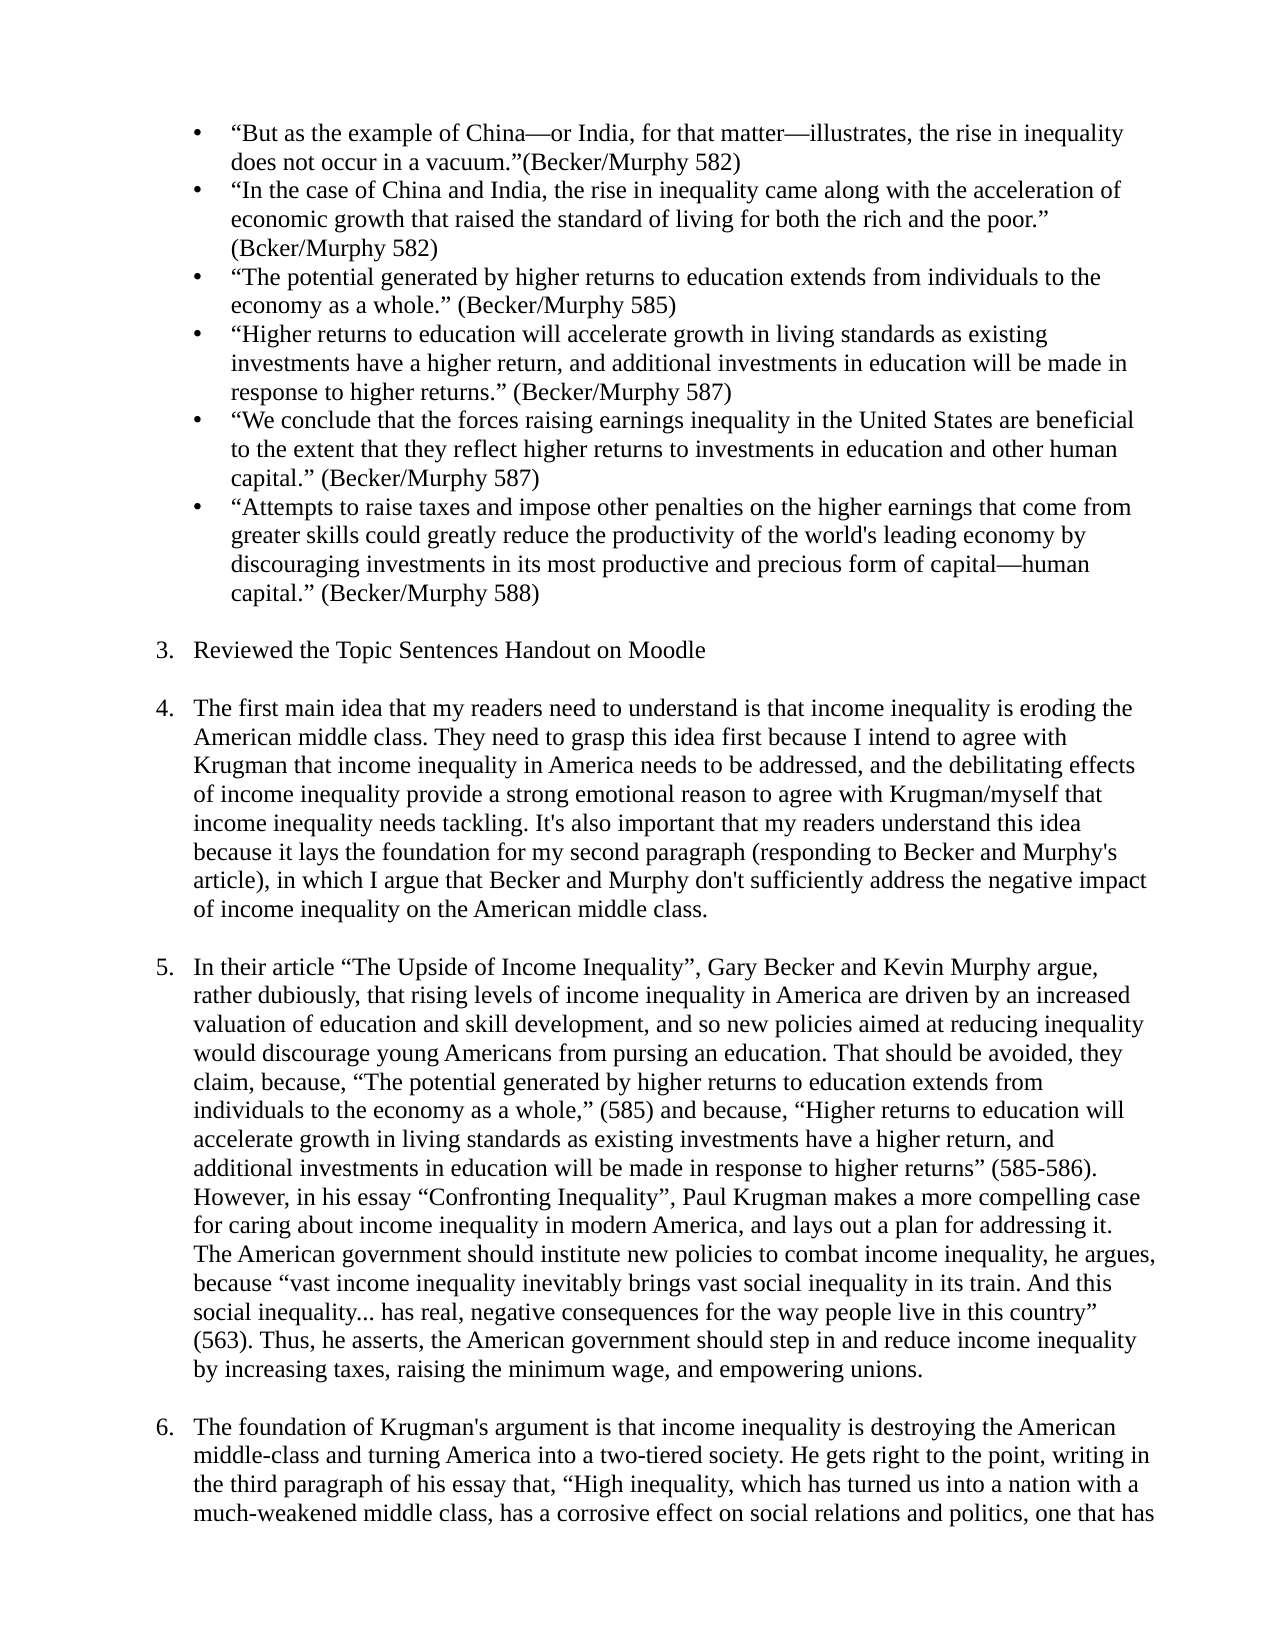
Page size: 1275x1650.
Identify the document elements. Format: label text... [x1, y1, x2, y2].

list “Higher returns to education will accelerate growth in living standards as existing investments have a higher return, and additional investments in education will be made in response to higher returns.” (Becker/Murphy 587) [193, 319, 1157, 406]
list The foundation of Krugman's argument is that income inequality is destroying the American middle-class and turning America into a two-tiered society. He gets right to the point, writing in the third paragraph of his essay that, “High inequality, which has turned us into a nation with a much-weakened middle class, has a corrosive effect on social relations and politics, one that has [156, 1412, 1157, 1527]
list “But as the example of China—or India, for that matter—illustrates, the rise in inequality does not occur in a vacuum.”(Becker/Murphy 582) [193, 118, 1157, 176]
list The first main idea that my readers need to understand is that income inequality is eroding the American middle class. They need to grasp this idea first because I intend to agree with Krugman that income inequality in America needs to be addressed, and the debilitating effects of income inequality provide a strong emotional reason to agree with Krugman/myself that income inequality needs tackling. It's also important that my readers understand this idea because it lays the foundation for my second paragraph (responding to Becker and Murphy's article), in which I argue that Becker and Murphy don't sufficiently address the negative impact of income inequality on the American middle class. [156, 693, 1157, 923]
list “In the case of China and India, the rise in inequality came along with the acceleration of economic growth that raised the standard of living for both the rich and the poor.” (Bcker/Murphy 582) [193, 176, 1157, 262]
list “We conclude that the forces raising earnings inequality in the United States are beneficial to the extent that they reflect higher returns to investments in education and other human capital.” (Becker/Murphy 587) [193, 406, 1157, 492]
list “Attempts to raise taxes and impose other penalties on the higher earnings that come from greater skills could greatly reduce the productivity of the world's leading economy by discouraging investments in its most productive and precious form of capital—human capital.” (Becker/Murphy 588) [193, 492, 1157, 607]
list Reviewed the Topic Sentences Handout on Moodle [156, 636, 1157, 664]
list “The potential generated by higher returns to education extends from individuals to the economy as a whole.” (Becker/Murphy 585) [193, 262, 1157, 319]
list In their article “The Upside of Income Inequality”, Gary Becker and Kevin Murphy argue, rather dubiously, that rising levels of income inequality in America are driven by an increased valuation of education and skill development, and so new policies aimed at reducing inequality would discourage young Americans from pursing an education. That should be avoided, they claim, because, “The potential generated by higher returns to education extends from individuals to the economy as a whole,” (585) and because, “Higher returns to education will accelerate growth in living standards as existing investments have a higher return, and additional investments in education will be made in response to higher returns” (585-586). However, in his essay “Confronting Inequality”, Paul Krugman makes a more compelling case for caring about income inequality in modern America, and lays out a plan for addressing it. The American government should institute new policies to combat income inequality, he argues, because “vast income inequality inevitably brings vast social inequality in its train. And this social inequality... has real, negative consequences for the way people live in this country” (563). Thus, he asserts, the American government should step in and reduce income inequality by increasing taxes, raising the minimum wage, and empowering unions. [156, 952, 1157, 1383]
